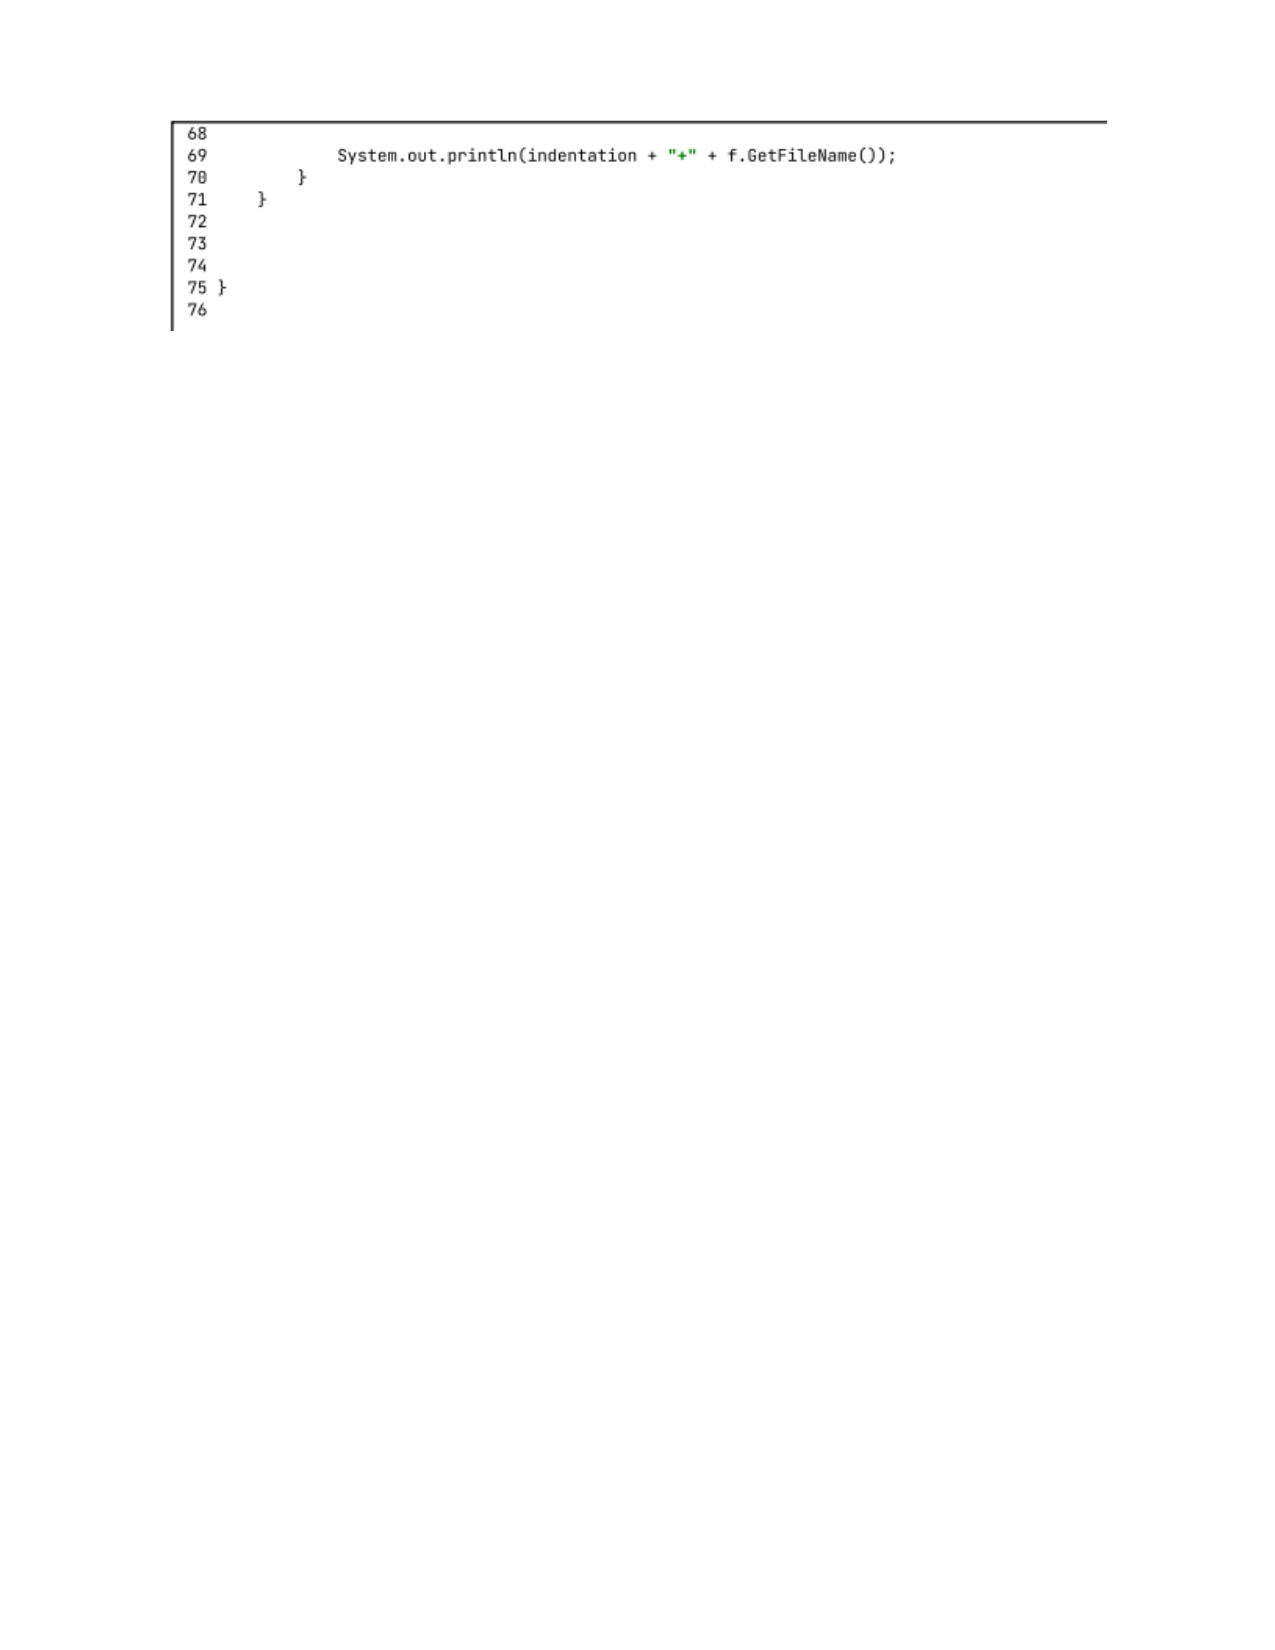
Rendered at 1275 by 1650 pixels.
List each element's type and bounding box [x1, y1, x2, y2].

picture [168, 118, 1108, 331]
